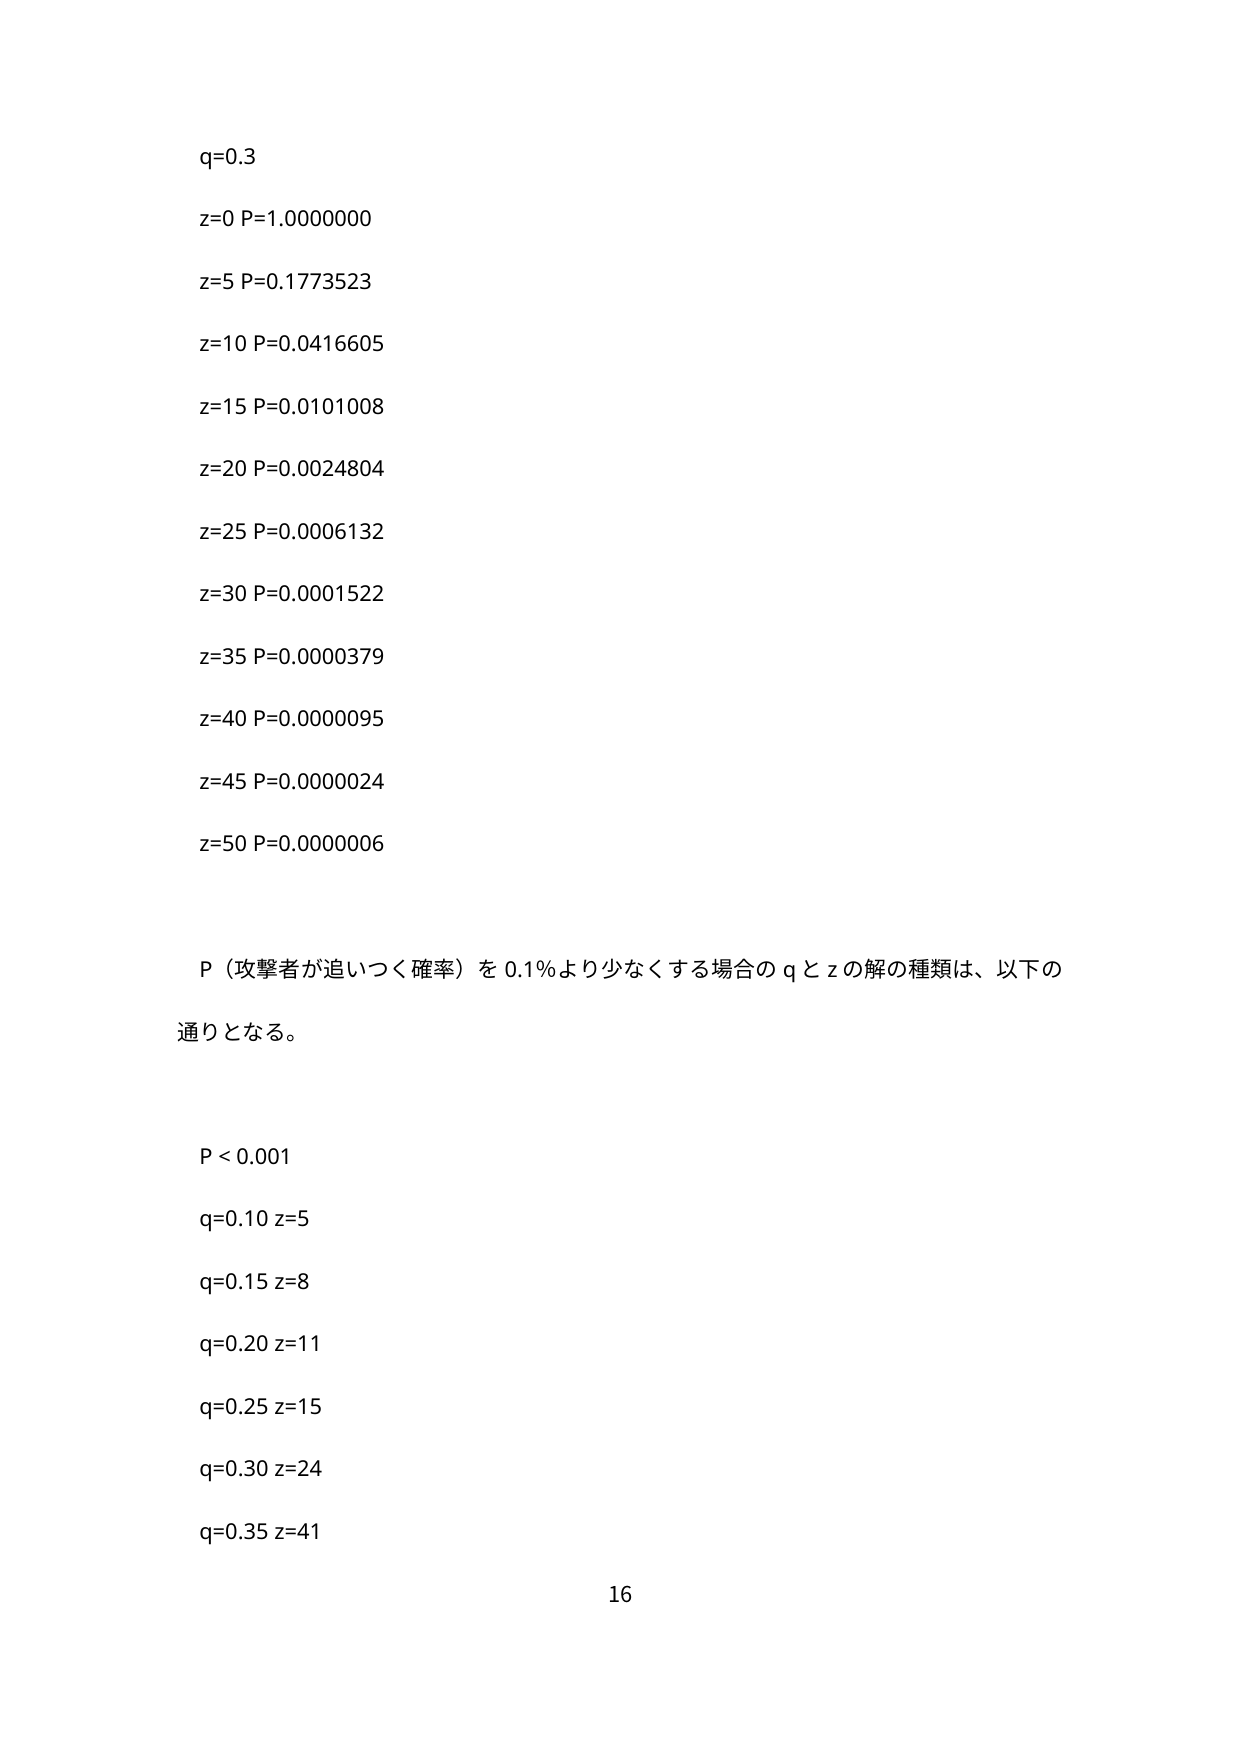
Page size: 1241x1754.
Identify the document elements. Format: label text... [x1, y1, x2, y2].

text z=50 P=0.0000006 [177, 801, 1063, 864]
text z=0 P=1.0000000 [177, 176, 1063, 239]
text q=0.3 [177, 114, 1063, 176]
text q=0.30 z=24 [177, 1426, 1063, 1489]
text z=30 P=0.0001522 [177, 551, 1063, 614]
text q=0.35 z=41 [177, 1489, 1063, 1551]
text z=5 P=0.1773523 [177, 239, 1063, 301]
text P（攻撃者が追いつく確率）を0.1％より少なくする場合のqとzの解の種類は、以下の通りとなる。 [177, 926, 1063, 1051]
text z=10 P=0.0416605 [177, 301, 1063, 364]
text q=0.25 z=15 [177, 1364, 1063, 1426]
text z=35 P=0.0000379 [177, 614, 1063, 676]
text z=20 P=0.0024804 [177, 426, 1063, 489]
text q=0.15 z=8 [177, 1239, 1063, 1301]
text z=25 P=0.0006132 [177, 489, 1063, 551]
text z=40 P=0.0000095 [177, 676, 1063, 739]
text z=45 P=0.0000024 [177, 739, 1063, 801]
text q=0.20 z=11 [177, 1301, 1063, 1364]
text z=15 P=0.0101008 [177, 364, 1063, 426]
text q=0.10 z=5 [177, 1176, 1063, 1239]
text P < 0.001 [177, 1114, 1063, 1176]
